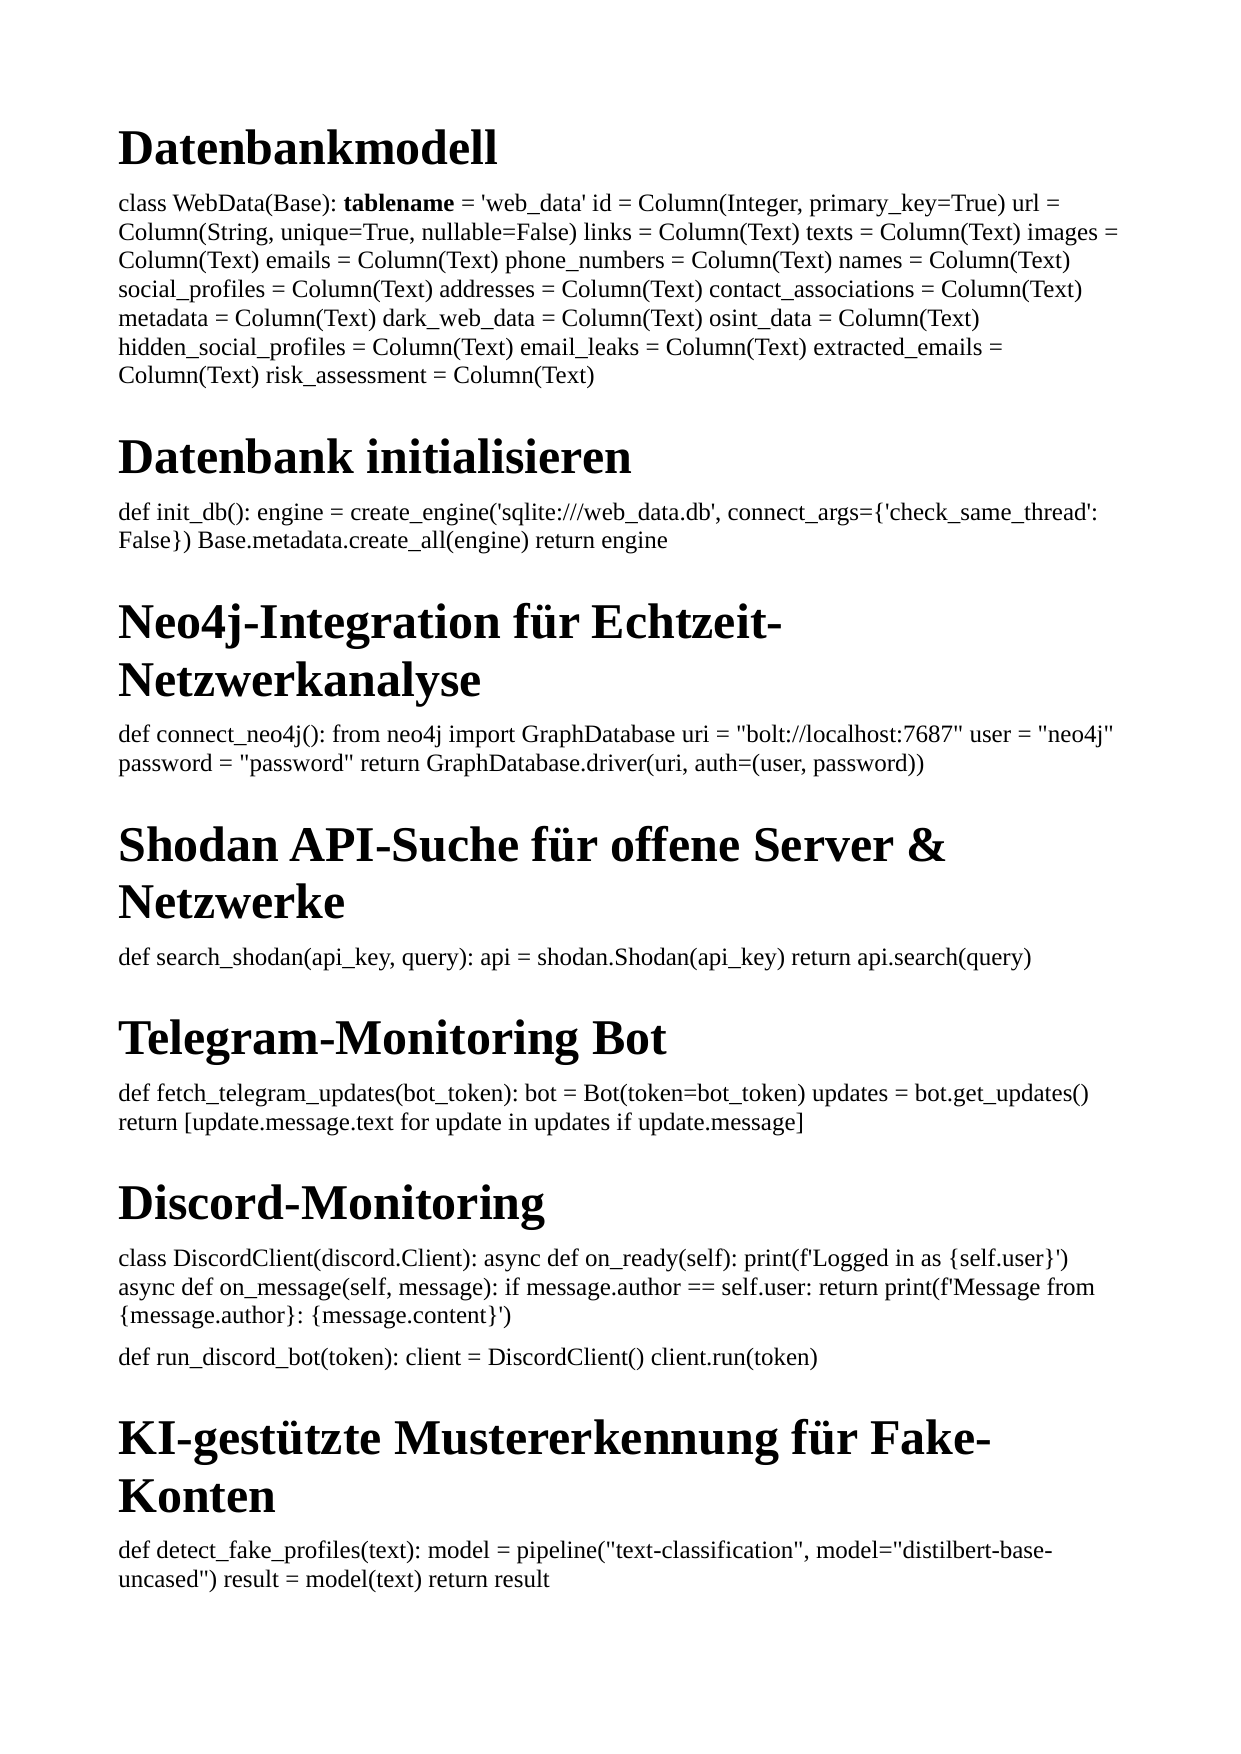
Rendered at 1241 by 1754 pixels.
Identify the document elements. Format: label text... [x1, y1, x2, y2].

text def detect_fake_profiles(text): model = pipeline("text-classification", model="distilbert-base-uncased") result = model(text) return result [118, 1536, 1122, 1593]
text class WebData(Base): tablename = 'web_data' id = Column(Integer, primary_key=True) url = Column(String, unique=True, nullable=False) links = Column(Text) texts = Column(Text) images = Column(Text) emails = Column(Text) phone_numbers = Column(Text) names = Column(Text) social_profiles = Column(Text) addresses = Column(Text) contact_associations = Column(Text) metadata = Column(Text) dark_web_data = Column(Text) osint_data = Column(Text) hidden_social_profiles = Column(Text) email_leaks = Column(Text) extracted_emails = Column(Text) risk_assessment = Column(Text) [118, 188, 1122, 389]
text def run_discord_bot(token): client = DiscordClient() client.run(token) [118, 1342, 1122, 1371]
text def connect_neo4j(): from neo4j import GraphDatabase uri = "bolt://localhost:7687" user = "neo4j" password = "password" return GraphDatabase.driver(uri, auth=(user, password)) [118, 719, 1122, 777]
subtitle Discord-Monitoring [118, 1173, 1122, 1231]
text def fetch_telegram_updates(bot_token): bot = Bot(token=bot_token) updates = bot.get_updates() return [update.message.text for update in updates if update.message] [118, 1078, 1122, 1136]
subtitle Datenbank initialisieren [118, 427, 1122, 484]
subtitle Shodan API-Suche für offene Server & Netzwerke [118, 814, 1122, 929]
subtitle Telegram-Monitoring Bot [118, 1008, 1122, 1066]
text def search_shodan(api_key, query): api = shodan.Shodan(api_key) return api.search(query) [118, 942, 1122, 971]
subtitle Datenbankmodell [118, 118, 1122, 176]
text def init_db(): engine = create_engine('sqlite:///web_data.db', connect_args={'check_same_thread': False}) Base.metadata.create_all(engine) return engine [118, 497, 1122, 554]
text class DiscordClient(discord.Client): async def on_ready(self): print(f'Logged in as {self.user}') async def on_message(self, message): if message.author == self.user: return print(f'Message from {message.author}: {message.content}') [118, 1243, 1122, 1329]
subtitle KI-gestützte Mustererkennung für Fake-Konten [118, 1408, 1122, 1523]
subtitle Neo4j-Integration für Echtzeit-Netzwerkanalyse [118, 592, 1122, 707]
